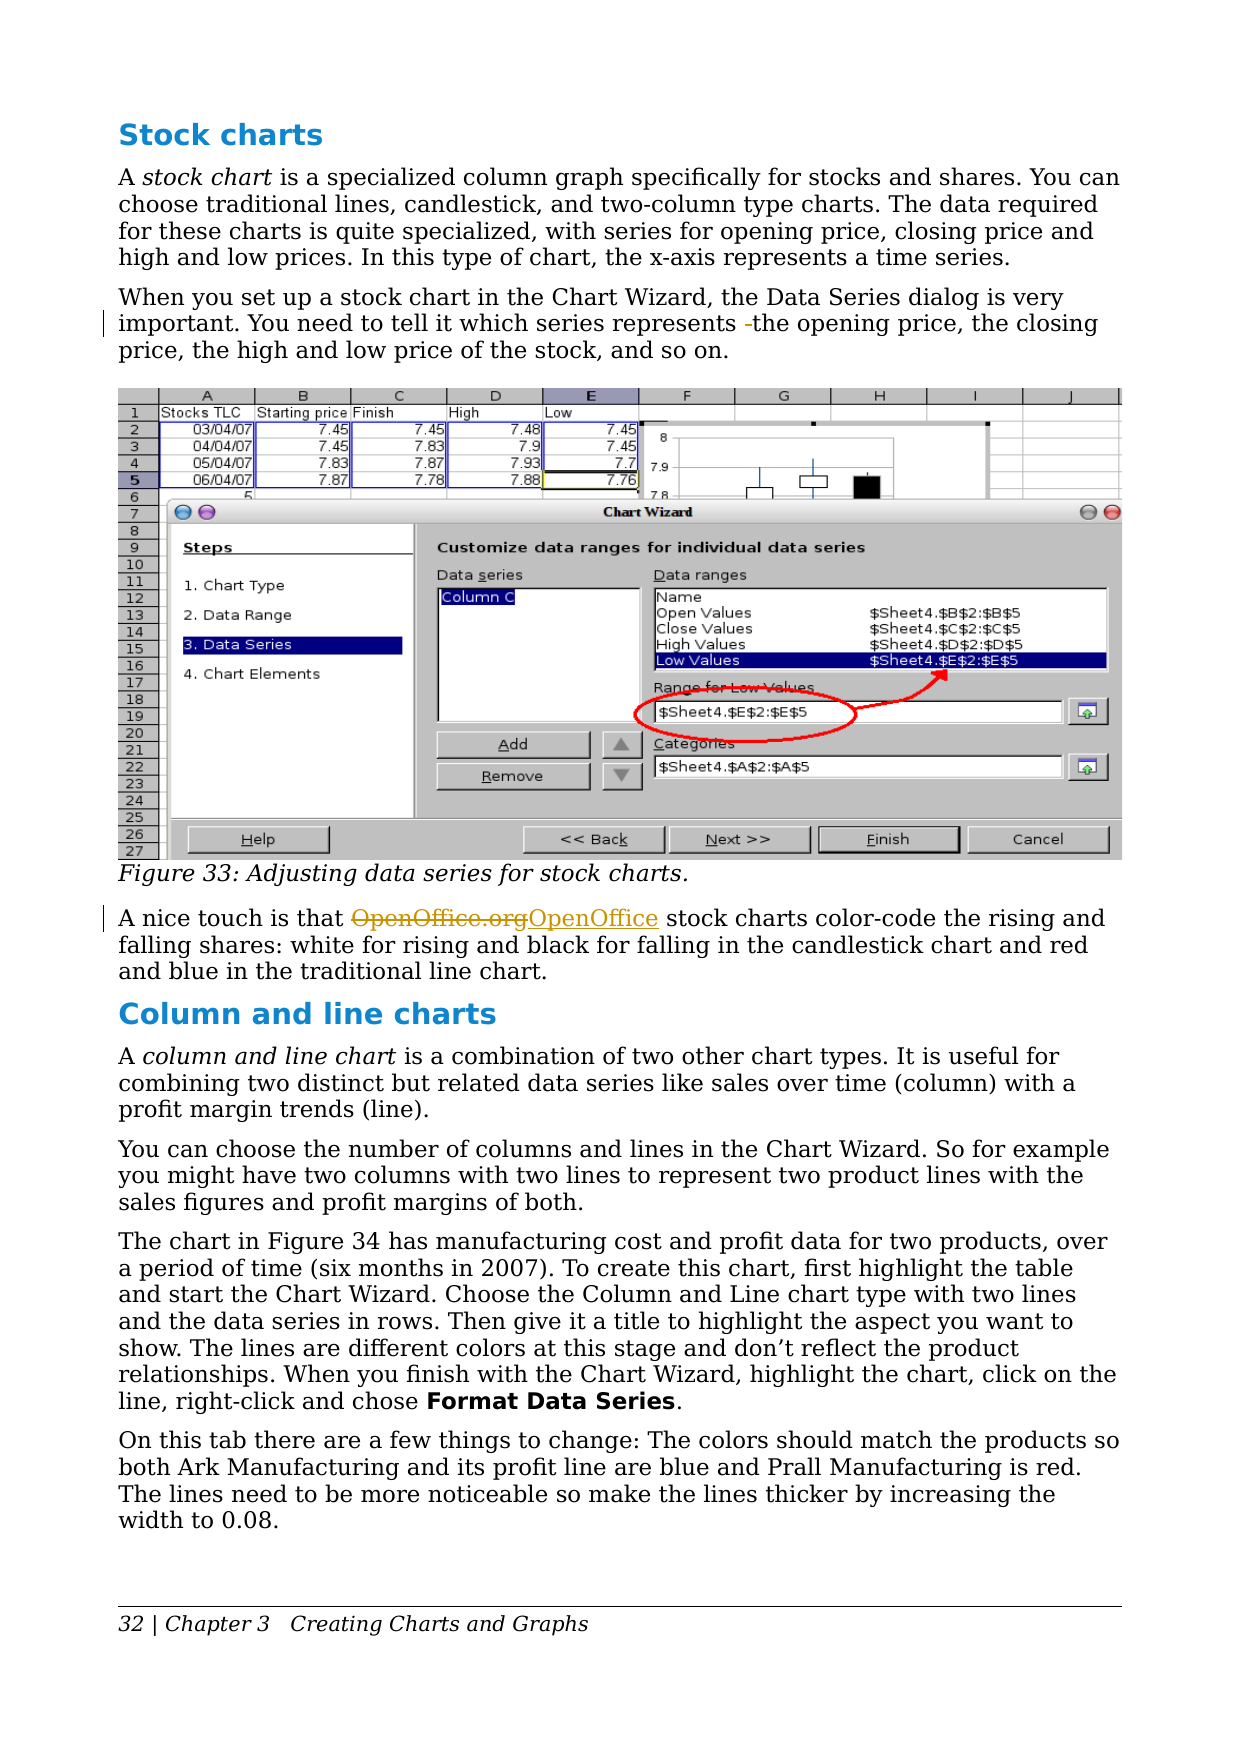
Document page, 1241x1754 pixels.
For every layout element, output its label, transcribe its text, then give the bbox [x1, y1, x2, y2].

subtitle Column and line charts [118, 997, 1122, 1031]
picture [118, 388, 1123, 860]
text Figure 33: Adjusting data series for stock charts. [118, 860, 1122, 887]
text You can choose the number of columns and lines in the Chart Wizard. So for example you might have two columns with two lines to represent two product lines with the sales figures and profit margins of both. [118, 1136, 1122, 1216]
text The chart in Figure 34 has manufacturing cost and profit data for two products, over a period of time (six months in 2007). To create this chart, first highlight the table and start the Chart Wizard. Choose the Column and Line chart type with two lines and the data series in rows. Then give it a title to highlight the aspect you want to show. The lines are different colors at this stage and don’t reflect the product relationships. When you finish with the Chart Wizard, highlight the chart, click on the line, right-click and chose Format Data Series. [118, 1228, 1122, 1415]
text A stock chart is a specialized column graph specifically for stocks and shares. You can choose traditional lines, candlestick, and two-column type charts. The data required for these charts is quite specialized, with series for opening price, closing price and high and low prices. In this type of chart, the x-axis represents a time series. [118, 164, 1122, 271]
text A nice touch is that OpenOffice stock charts color-code the rising and falling shares: white for rising and black for falling in the candlestick chart and red and blue in the traditional line chart. [118, 905, 1122, 985]
text When you set up a stock chart in the Chart Wizard, the Data Series dialog is very important. You need to tell it which series represents the opening price, the closing price, the high and low price of the stock, and so on. [118, 284, 1122, 364]
subtitle Stock charts [118, 118, 1122, 152]
text On this tab there are a few things to change: The colors should match the products so both Ark Manufacturing and its profit line are blue and Prall Manufacturing is red. The lines need to be more noticeable so make the lines thicker by increasing the width to 0.08. [118, 1427, 1122, 1534]
text A column and line chart is a combination of two other chart types. It is useful for combining two distinct but related data series like sales over time (column) with a profit margin trends (line). [118, 1043, 1122, 1123]
